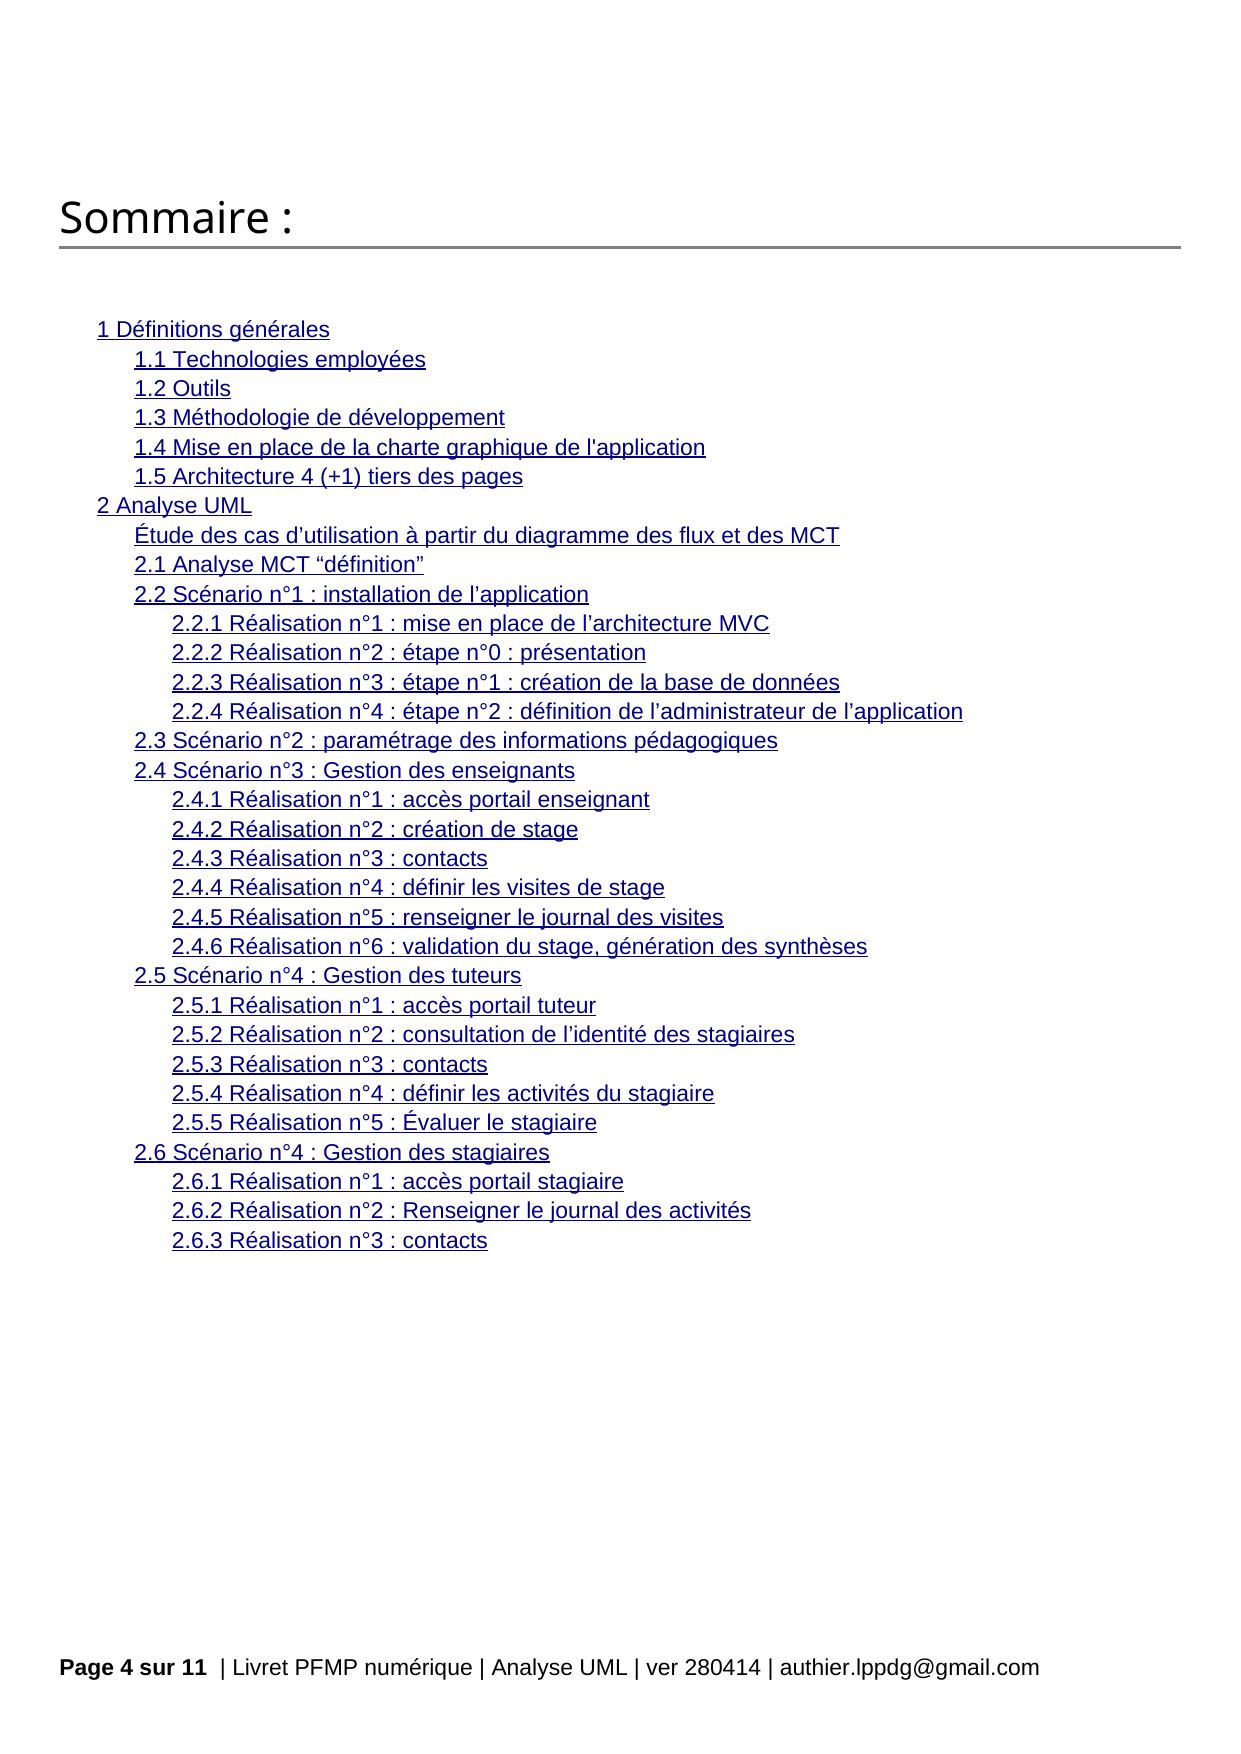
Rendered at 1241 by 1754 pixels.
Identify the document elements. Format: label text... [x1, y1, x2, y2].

text 2.2.2 Réalisation n°2 : étape n°0 : présentation [172, 640, 1181, 666]
text 1.4 Mise en place de la charte graphique de l'application [134, 434, 1181, 460]
text 2.6.2 Réalisation n°2 : Renseigner le journal des activités [172, 1198, 1181, 1224]
text 2.5.3 Réalisation n°3 : contacts [172, 1051, 1181, 1077]
text 2.4.3 Réalisation n°3 : contacts [172, 846, 1181, 871]
text 2.5.2 Réalisation n°2 : consultation de l’identité des stagiaires [172, 1022, 1181, 1047]
text 2.3 Scénario n°2 : paramétrage des informations pédagogiques [134, 728, 1181, 754]
text 2.5.5 Réalisation n°5 : Évaluer le stagiaire [172, 1110, 1181, 1136]
text 2.1 Analyse MCT “définition” [134, 552, 1181, 577]
text 2.2 Scénario n°1 : installation de l’application [134, 581, 1181, 607]
text Étude des cas d’utilisation à partir du diagramme des flux et des MCT [134, 522, 1181, 548]
text 2.4.4 Réalisation n°4 : définir les visites de stage [172, 875, 1181, 901]
text 2.2.4 Réalisation n°4 : étape n°2 : définition de l’administrateur de l’application [172, 699, 1181, 724]
text 2.4.6 Réalisation n°6 : validation du stage, génération des synthèses [172, 934, 1181, 959]
text 1.5 Architecture 4 (+1) tiers des pages [134, 464, 1181, 489]
text 2.4.2 Réalisation n°2 : création de stage [172, 816, 1181, 842]
text 2.6.3 Réalisation n°3 : contacts [172, 1227, 1181, 1253]
text 1.3 Méthodologie de développement [134, 405, 1181, 431]
text 2 Analyse UML [97, 493, 1181, 519]
text 2.4.5 Réalisation n°5 : renseigner le journal des visites [172, 904, 1181, 930]
text 2.5 Scénario n°4 : Gestion des tuteurs [134, 963, 1181, 989]
text 2.4.1 Réalisation n°1 : accès portail enseignant [172, 787, 1181, 812]
text 2.6 Scénario n°4 : Gestion des stagiaires [134, 1139, 1181, 1165]
text 2.6.1 Réalisation n°1 : accès portail stagiaire [172, 1169, 1181, 1194]
text 1 Définitions générales [97, 317, 1181, 342]
text 2.2.3 Réalisation n°3 : étape n°1 : création de la base de données [172, 669, 1181, 695]
text 2.4 Scénario n°3 : Gestion des enseignants [134, 757, 1181, 783]
text 2.5.4 Réalisation n°4 : définir les activités du stagiaire [172, 1081, 1181, 1106]
text 2.5.1 Réalisation n°1 : accès portail tuteur [172, 992, 1181, 1018]
text Sommaire : [59, 187, 1181, 246]
text 2.2.1 Réalisation n°1 : mise en place de l’architecture MVC [172, 611, 1181, 636]
text 1.1 Technologies employées [134, 346, 1181, 372]
text 1.2 Outils [134, 376, 1181, 401]
